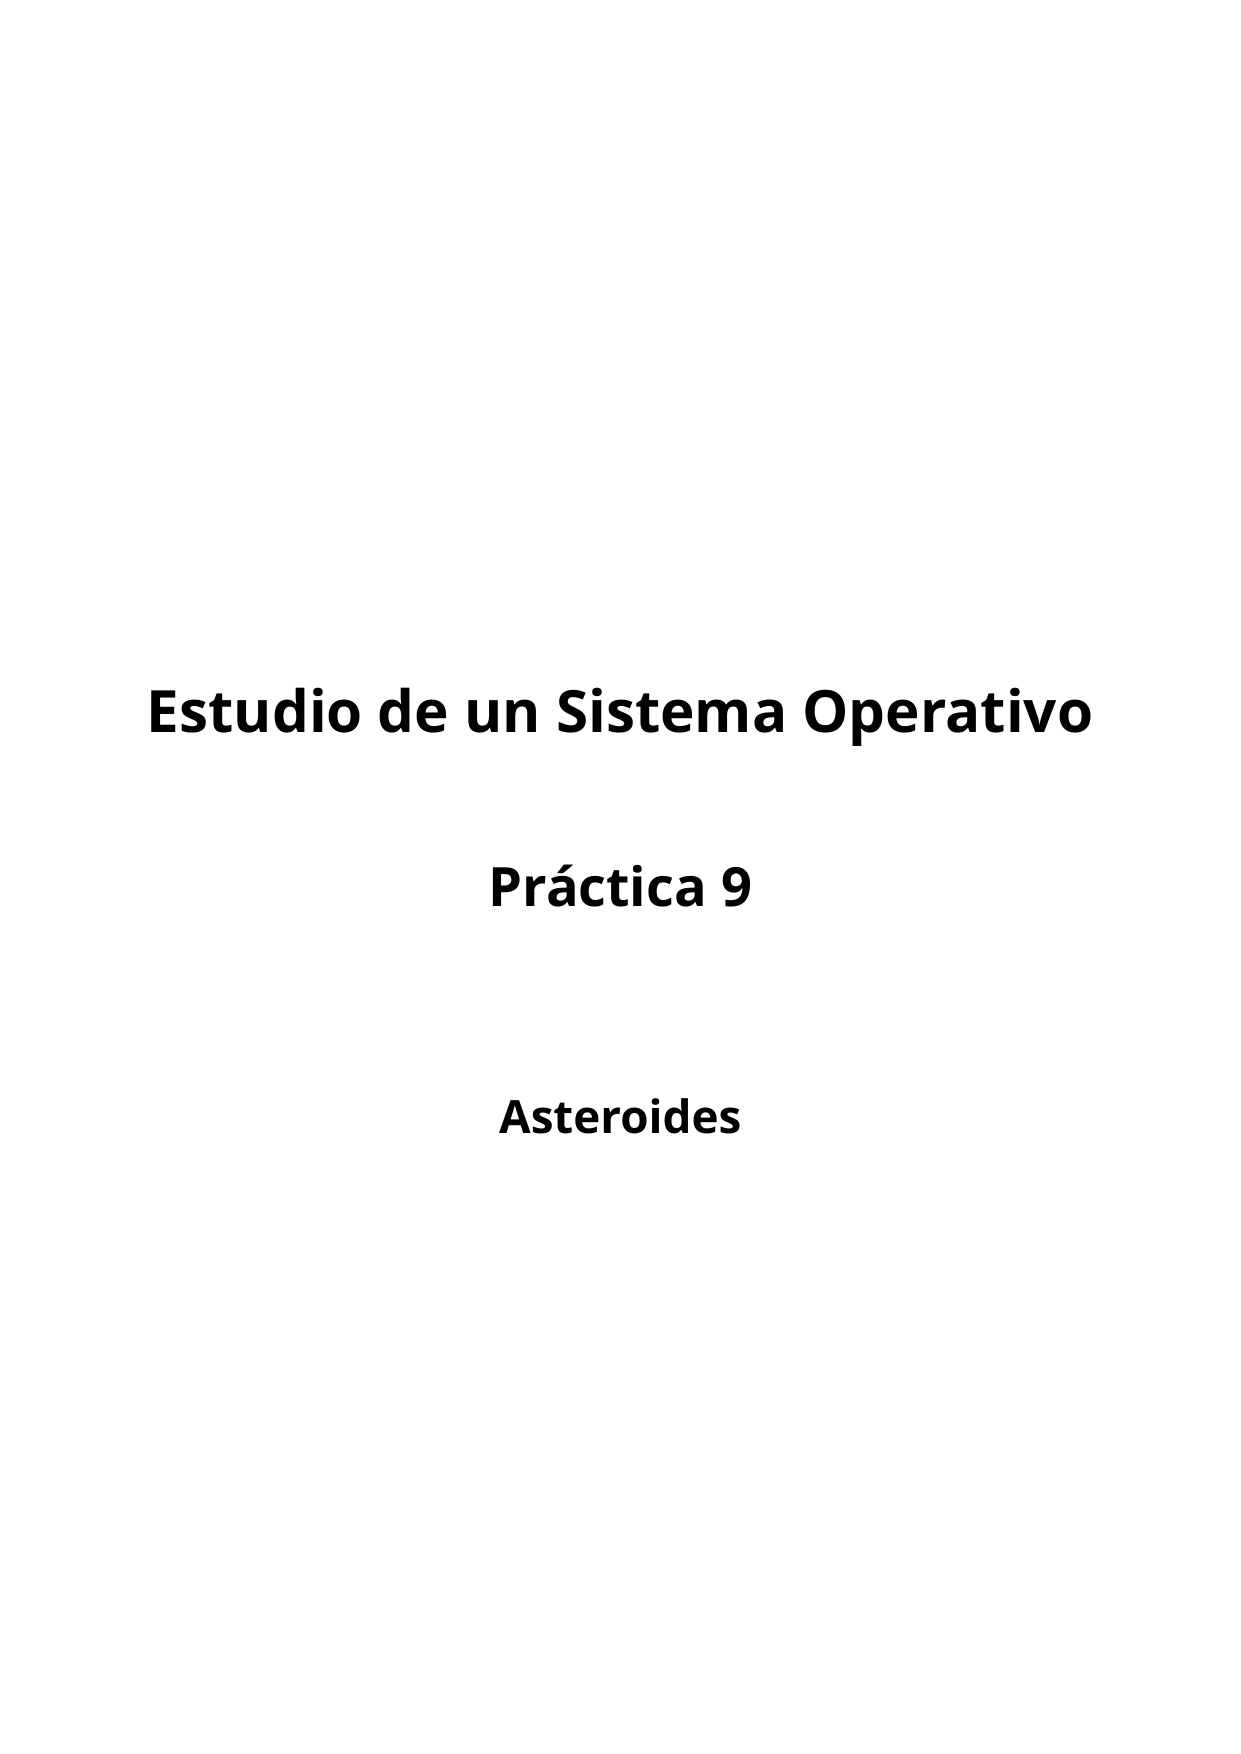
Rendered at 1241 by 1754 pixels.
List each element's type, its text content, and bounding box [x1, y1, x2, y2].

text Práctica 9 [118, 848, 1122, 922]
text Estudio de un Sistema Operativo [118, 670, 1122, 749]
text Asteroides [118, 1084, 1122, 1147]
